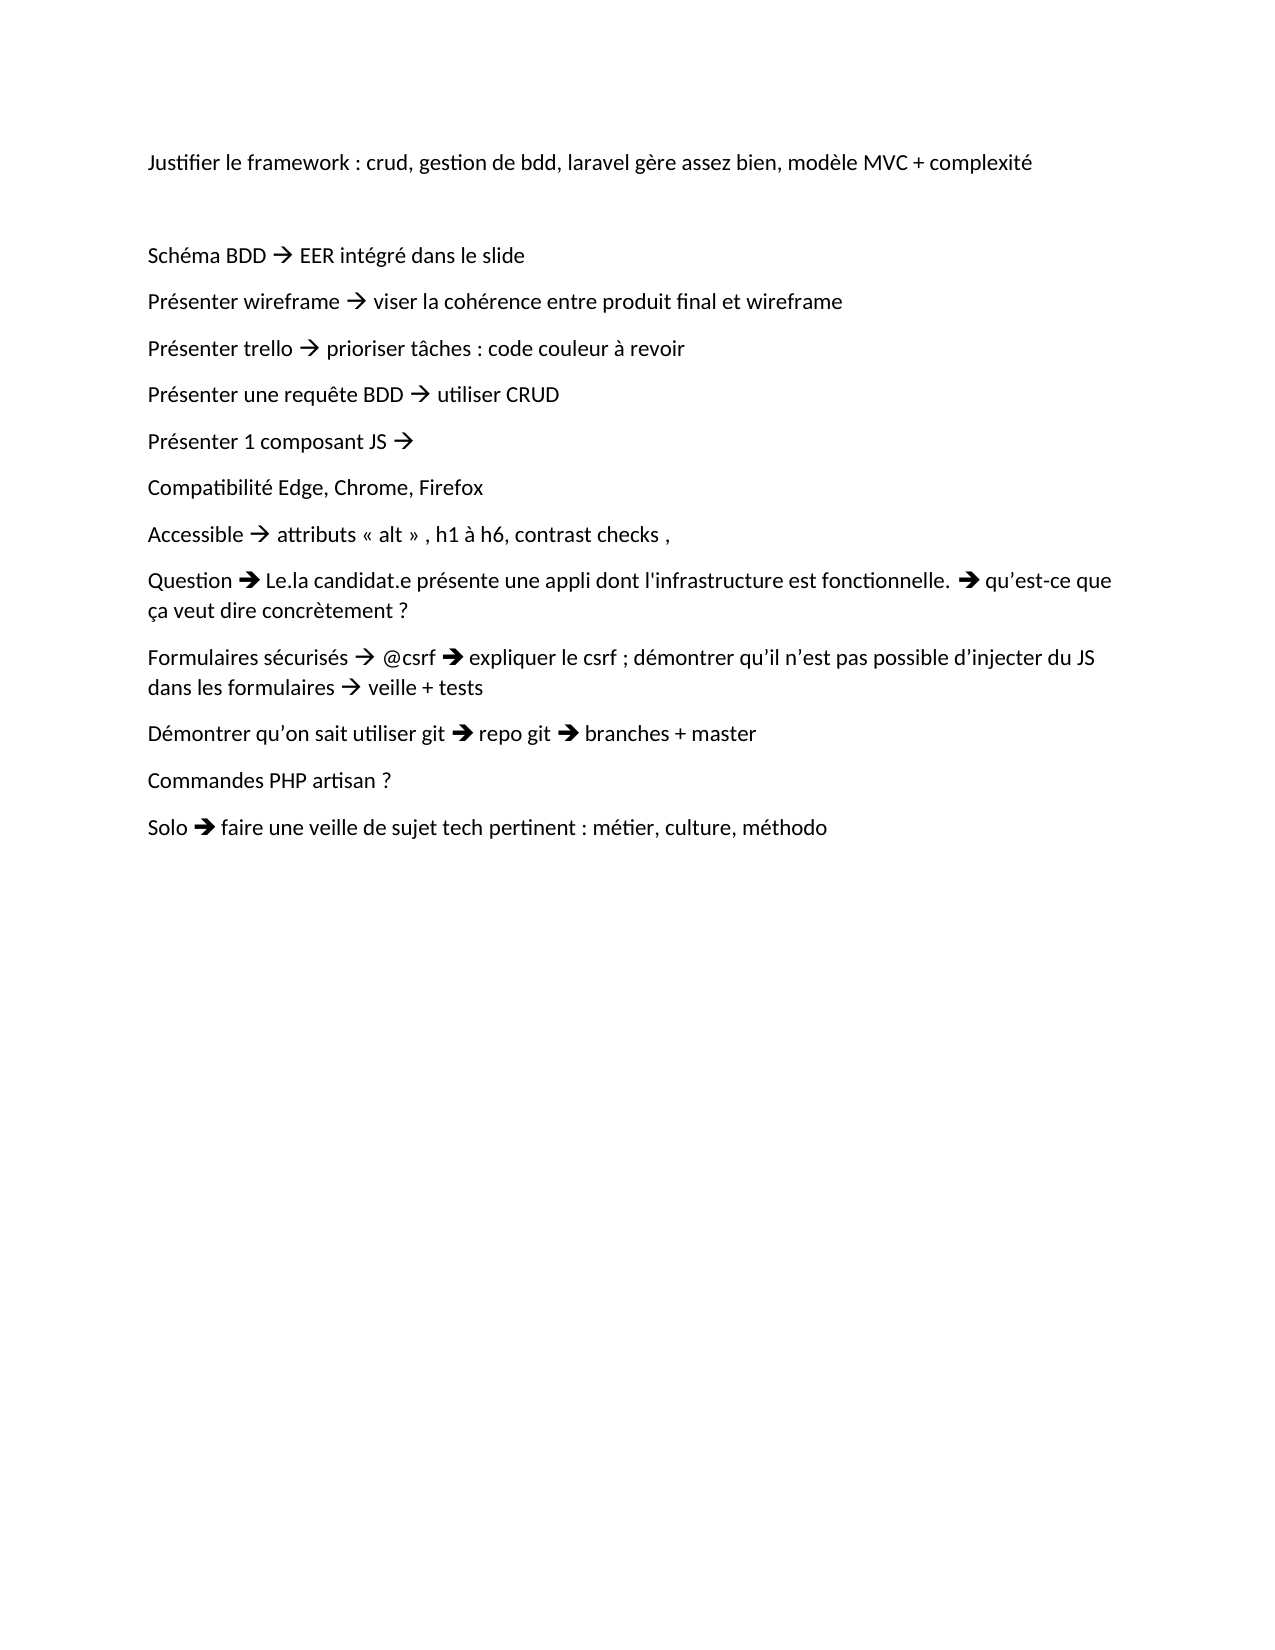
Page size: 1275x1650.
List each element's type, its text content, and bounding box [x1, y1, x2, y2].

text Schéma BDD  EER intégré dans le slide [148, 241, 1127, 269]
text Commandes PHP artisan ? [148, 766, 1127, 794]
text Présenter trello  prioriser tâches : code couleur à revoir [148, 334, 1127, 362]
text Présenter 1 composant JS  [148, 427, 1127, 455]
text Justifier le framework : crud, gestion de bdd, laravel gère assez bien, modèle MVC + complexité [148, 148, 1127, 176]
text Formulaires sécurisés  @csrf  expliquer le csrf ; démontrer qu’il n’est pas possible d’injecter du JS dans les formulaires  veille + tests [148, 643, 1127, 701]
text Démontrer qu’on sait utiliser git  repo git  branches + master [148, 719, 1127, 748]
text Accessible  attributs « alt » , h1 à h6, contrast checks , [148, 520, 1127, 548]
text Présenter une requête BDD  utiliser CRUD [148, 380, 1127, 408]
text Présenter wireframe  viser la cohérence entre produit final et wireframe [148, 287, 1127, 315]
text Compatibilité Edge, Chrome, Firefox [148, 473, 1127, 502]
text Solo  faire une veille de sujet tech pertinent : métier, culture, méthodo [148, 813, 1127, 841]
text Question  Le.la candidat.e présente une appli dont l'infrastructure est fonctionnelle.  qu’est-ce que ça veut dire concrètement ? [148, 567, 1127, 624]
